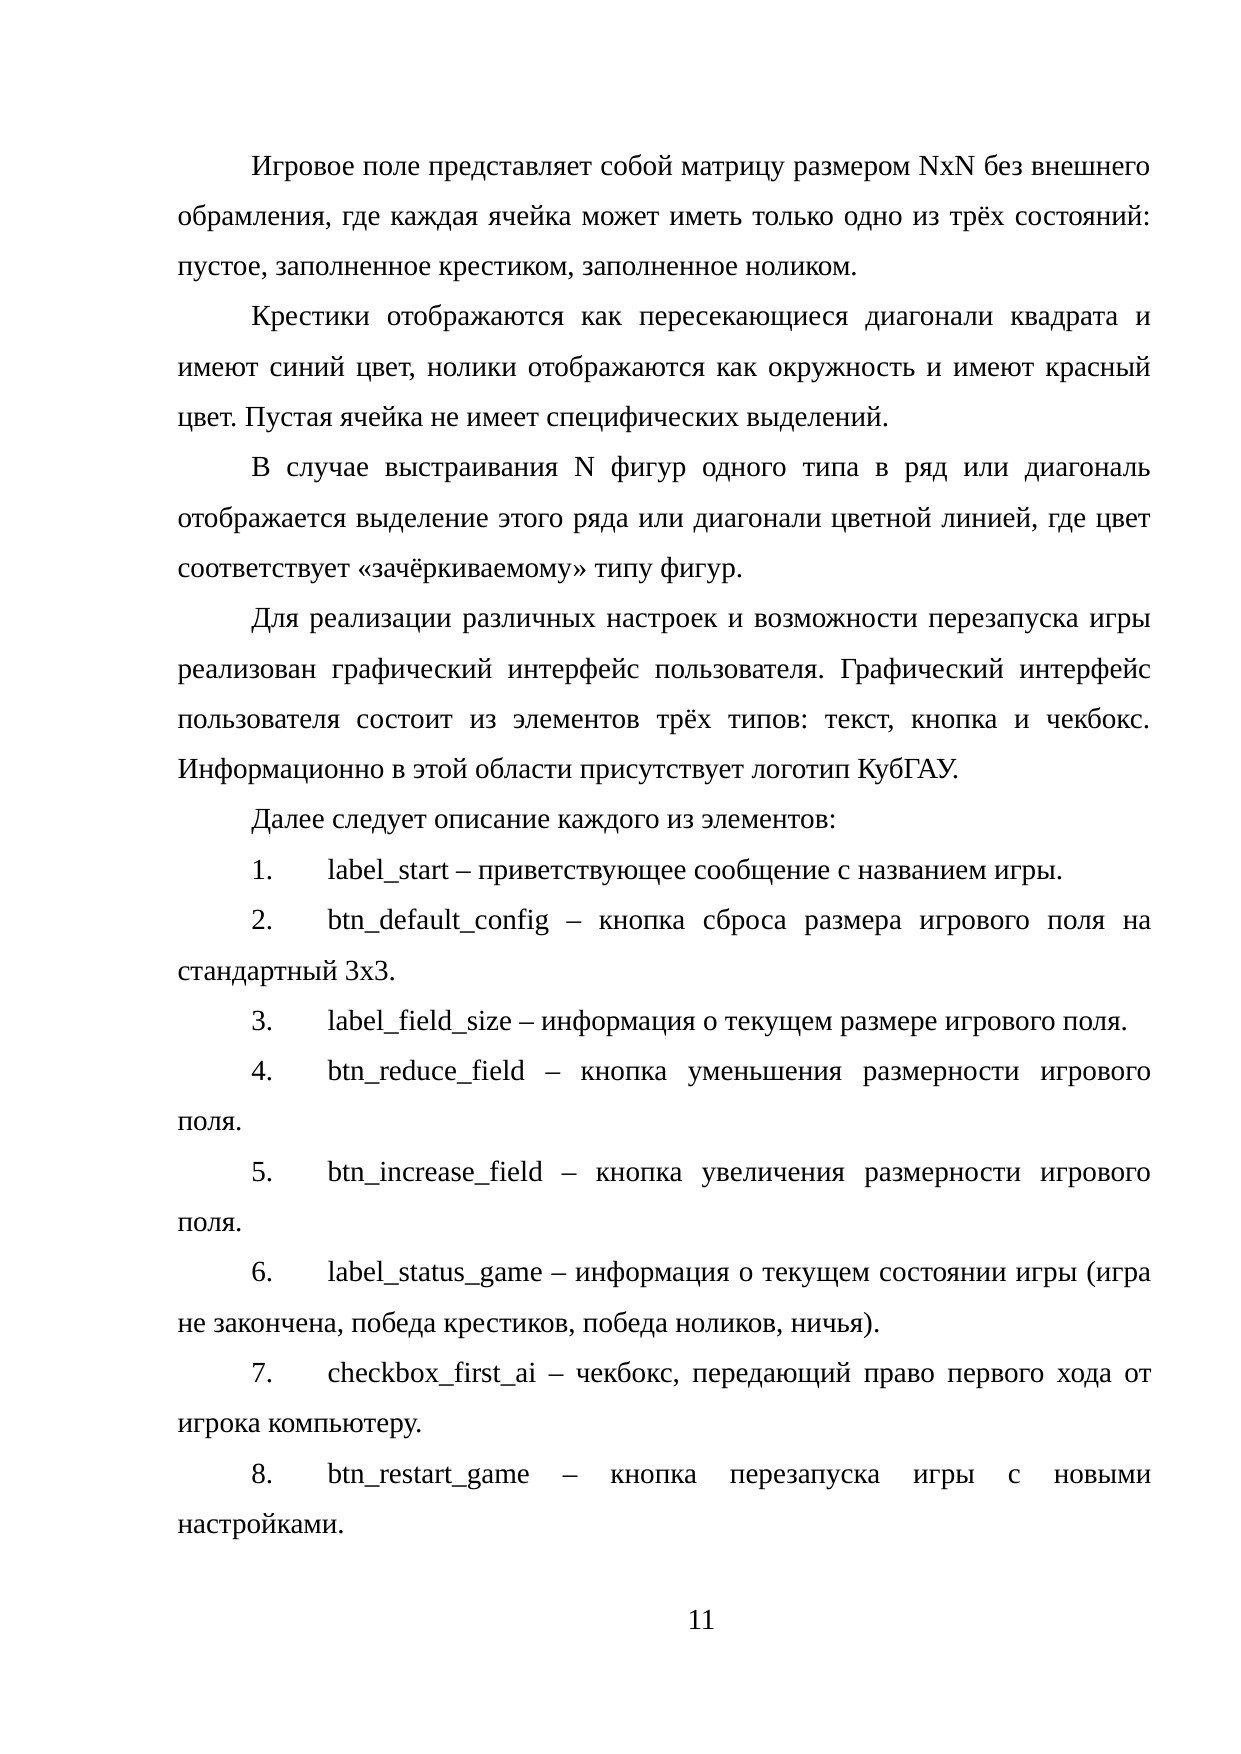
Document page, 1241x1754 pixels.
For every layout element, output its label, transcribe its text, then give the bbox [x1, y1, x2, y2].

list btn_increase_field – кнопка увеличения размерности игрового поля. [177, 1154, 1152, 1238]
list label_start – приветствующее сообщение с названием игры. [177, 852, 1152, 886]
text Крестики отображаются как пересекающиеся диагонали квадрата и имеют синий цвет, нолики отображаются как окружность и имеют красный цвет. Пустая ячейка не имеет специфических выделений. [177, 298, 1152, 433]
list btn_restart_game – кнопка перезапуска игры с новыми настройками. [177, 1456, 1152, 1539]
list label_status_game – информация о текущем состоянии игры (игра не закончена, победа крестиков, победа ноликов, ничья). [177, 1254, 1152, 1338]
text Для реализации различных настроек и возможности перезапуска игры реализован графический интерфейс пользователя. Графический интерфейс пользователя состоит из элементов трёх типов: текст, кнопка и чекбокс. Информационно в этой области присутствует логотип КубГАУ. [177, 600, 1152, 785]
text В случае выстраивания N фигур одного типа в ряд или диагональ отображается выделение этого ряда или диагонали цветной линией, где цвет соответствует «зачёркиваемому» типу фигур. [177, 449, 1152, 584]
list btn_default_config – кнопка сброса размера игрового поля на стандартный 3x3. [177, 902, 1152, 986]
text Игровое поле представляет собой матрицу размером NxN без внешнего обрамления, где каждая ячейка может иметь только одно из трёх состояний: пустое, заполненное крестиком, заполненное ноликом. [177, 148, 1152, 282]
text Далее следует описание каждого из элементов: [177, 802, 1152, 835]
list label_field_size – информация о текущем размере игрового поля. [177, 1003, 1152, 1036]
list btn_reduce_field – кнопка уменьшения размерности игрового поля. [177, 1053, 1152, 1137]
list checkbox_first_ai – чекбокс, передающий право первого хода от игрока компьютеру. [177, 1355, 1152, 1439]
